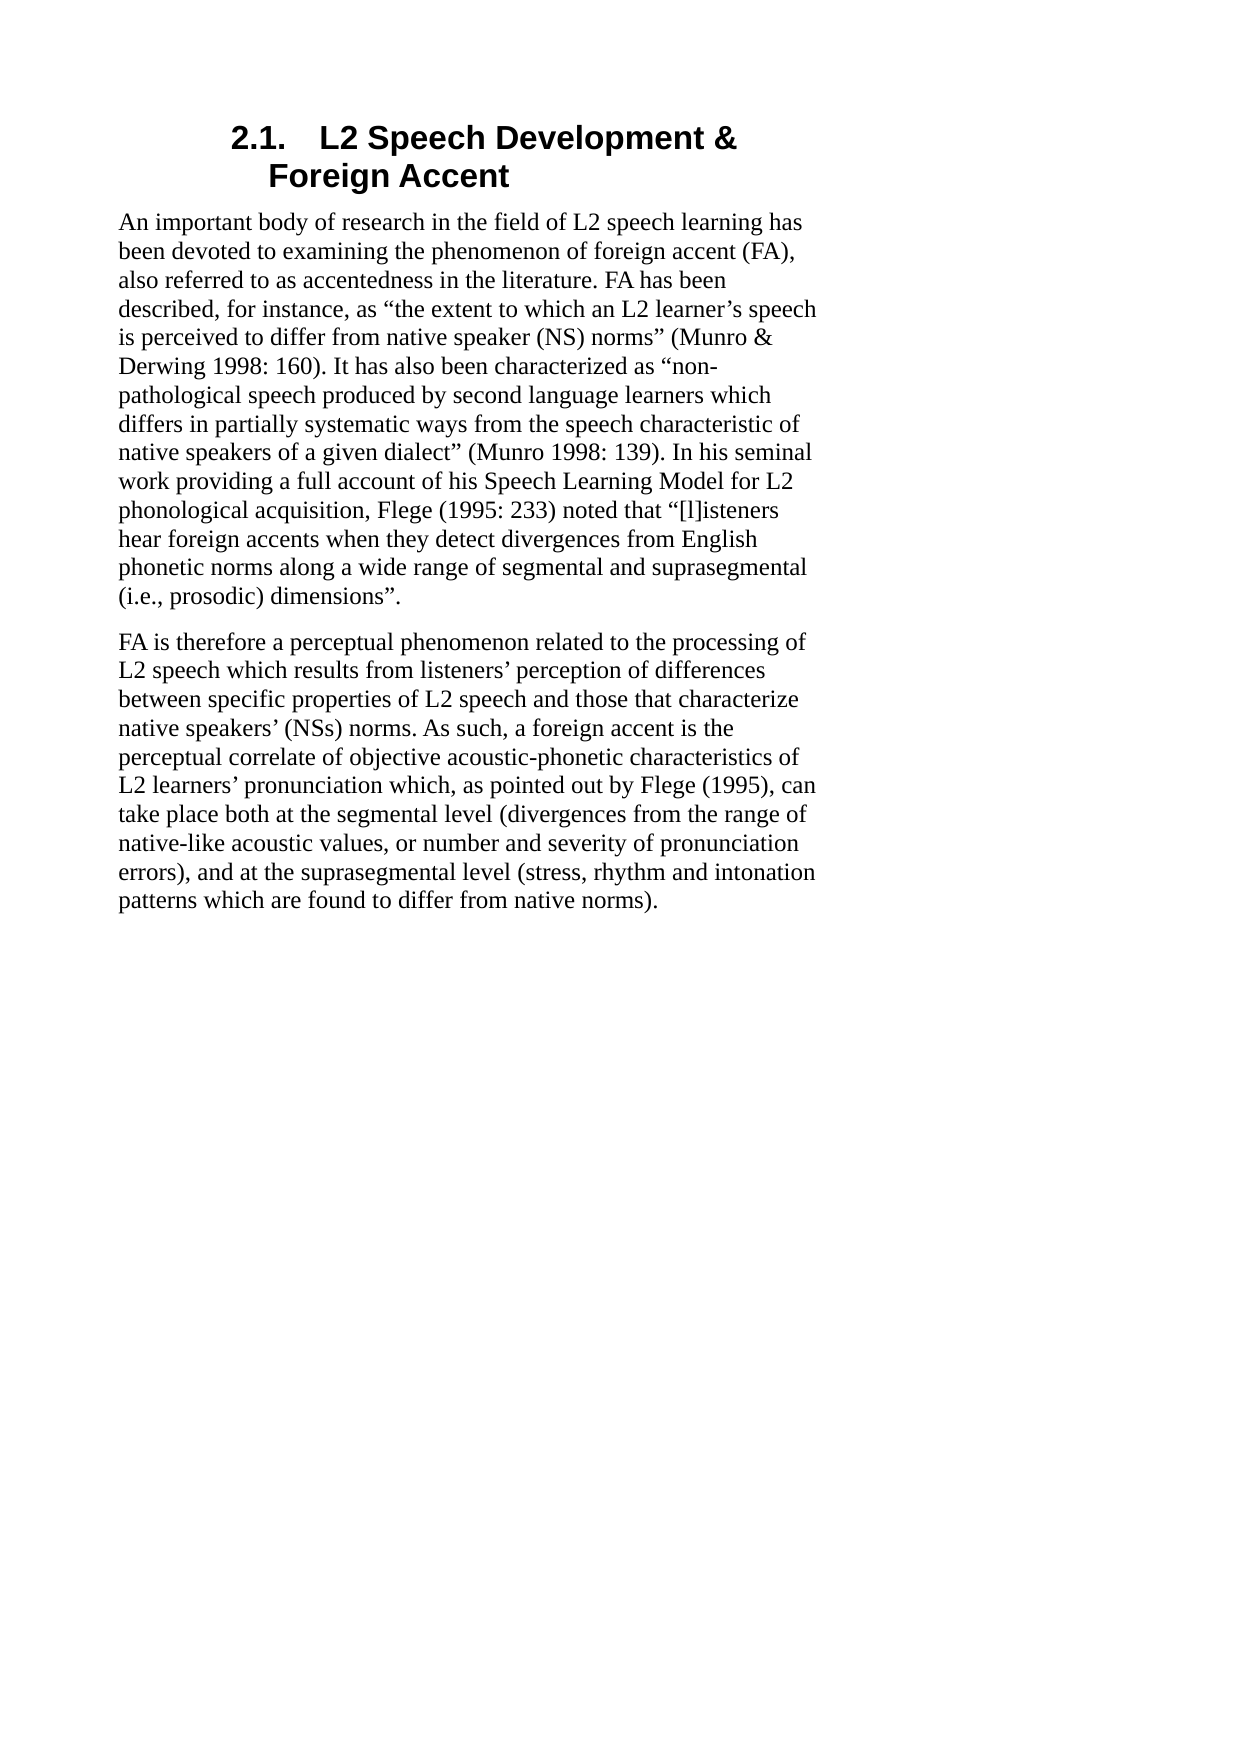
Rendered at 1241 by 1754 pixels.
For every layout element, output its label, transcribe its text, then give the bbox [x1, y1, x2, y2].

list L2 Speech Development & Foreign Accent [231, 118, 827, 195]
text FA is therefore a perceptual phenomenon related to the processing of L2 speech which results from listeners’ perception of differences between specific properties of L2 speech and those that characterize native speakers’ (NSs) norms. As such, a foreign accent is the perceptual correlate of objective acoustic-phonetic characteristics of L2 learners’ pronunciation which, as pointed out by Flege (1995), can take place both at the segmental level (divergences from the range of native-like acoustic values, or number and severity of pronunciation errors), and at the suprasegmental level (stress, rhythm and intonation patterns which are found to differ from native norms). [118, 627, 827, 914]
text An important body of research in the field of L2 speech learning has been devoted to examining the phenomenon of foreign accent (FA), also referred to as accentedness in the literature. FA has been described, for instance, as “the extent to which an L2 learner’s speech is perceived to differ from native speaker (NS) norms” (Munro & Derwing 1998: 160). It has also been characterized as “non-pathological speech produced by second language learners which differs in partially systematic ways from the speech characteristic of native speakers of a given dialect” (Munro 1998: 139). In his seminal work providing a full account of his Speech Learning Model for L2 phonological acquisition, Flege (1995: 233) noted that “[l]isteners hear foreign accents when they detect divergences from English phonetic norms along a wide range of segmental and suprasegmental (i.e., prosodic) dimensions”. [118, 207, 827, 610]
